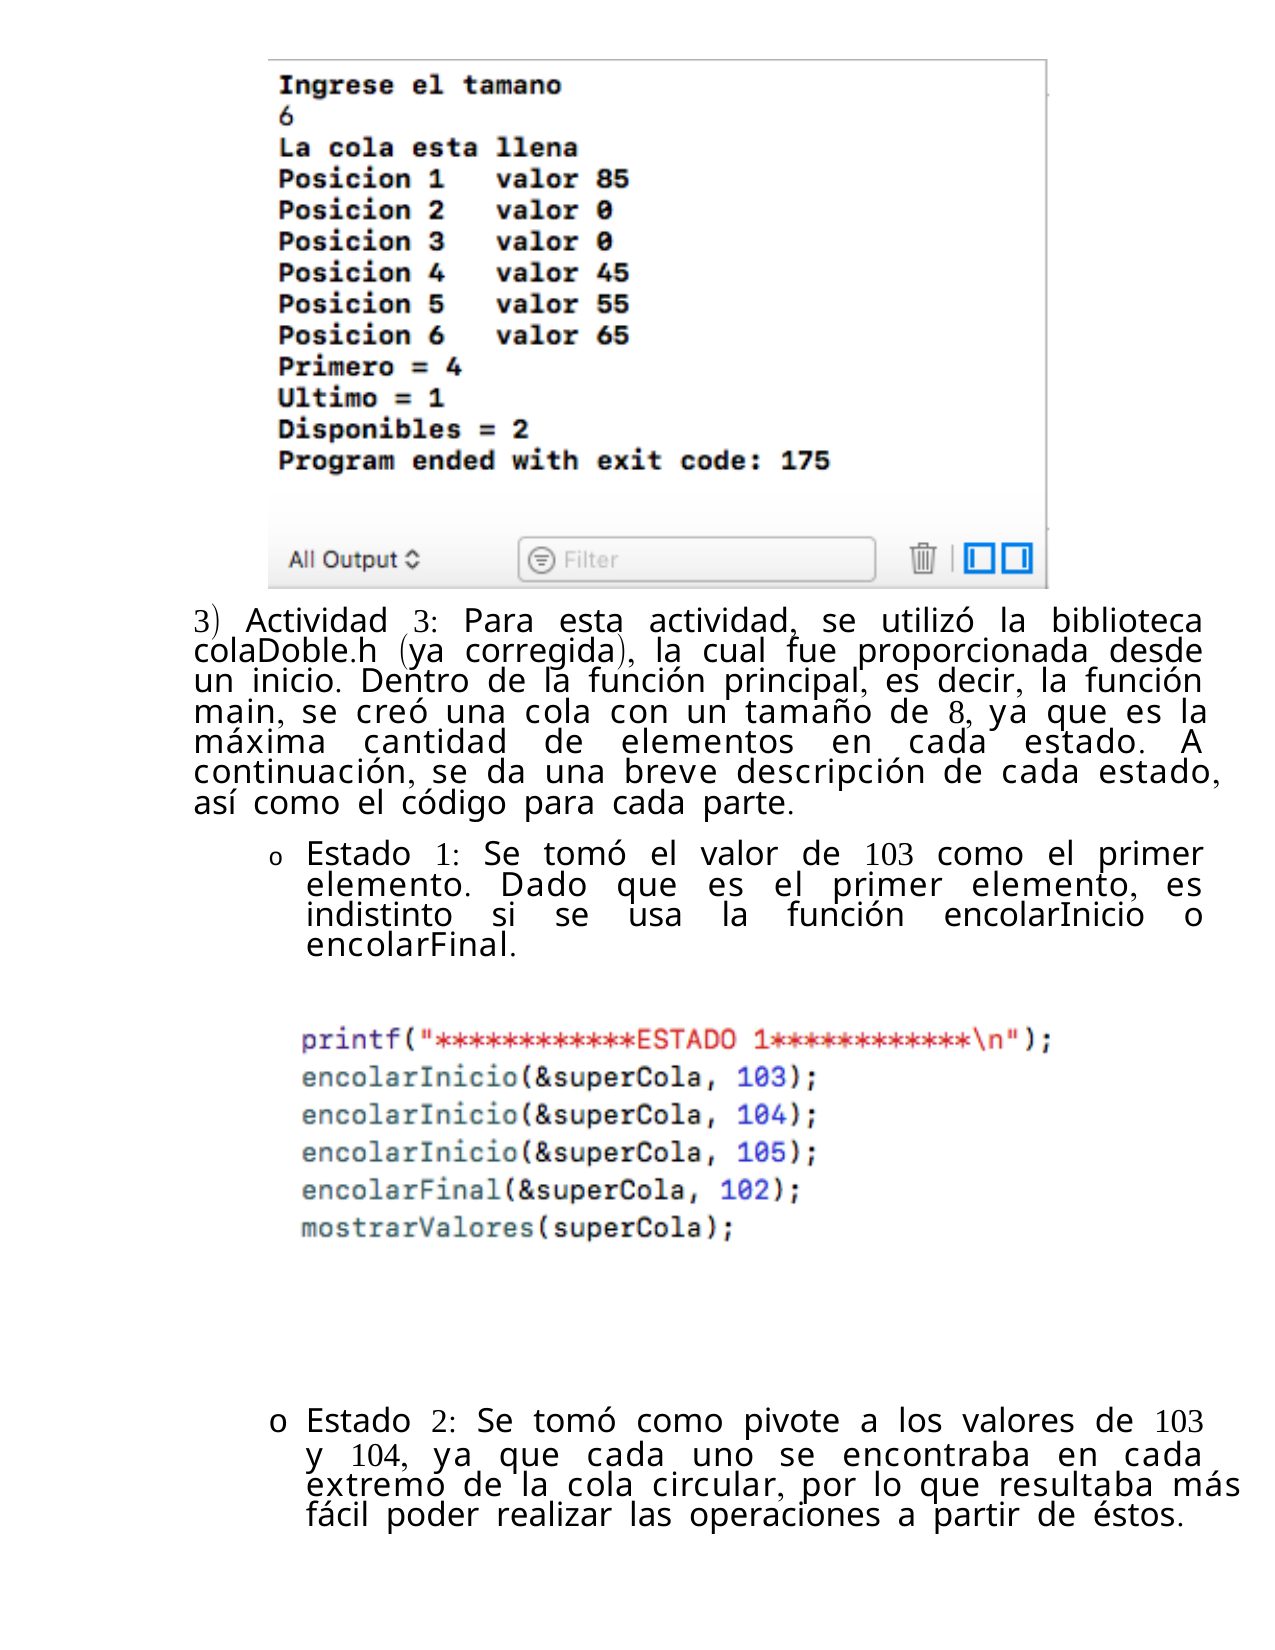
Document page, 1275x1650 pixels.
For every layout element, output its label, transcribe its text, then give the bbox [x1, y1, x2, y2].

list Estado 2: Se tomó como pivote a los valores de 103 y 104, ya que cada uno se encontraba en cada extremo de la cola circular, por lo que resultaba más fácil poder realizar las operaciones a partir de éstos. [268, 1405, 1205, 1534]
text 3) Actividad 3: Para esta actividad, se utilizó la biblioteca colaDoble.h (ya corregida), la cual fue proporcionada desde un inicio. Dentro de la función principal, es decir, la función main, se creó una cola con un tamaño de 8, ya que es la máxima cantidad de elementos en cada estado. A continuación, se da una breve descripción de cada estado, así como el código para cada parte. [193, 609, 1205, 821]
list Estado 1: Se tomó el valor de 103 como el primer elemento. Dado que es el primer elemento, es indistinto si se usa la función encolarInicio o encolarFinal. [268, 842, 1205, 964]
